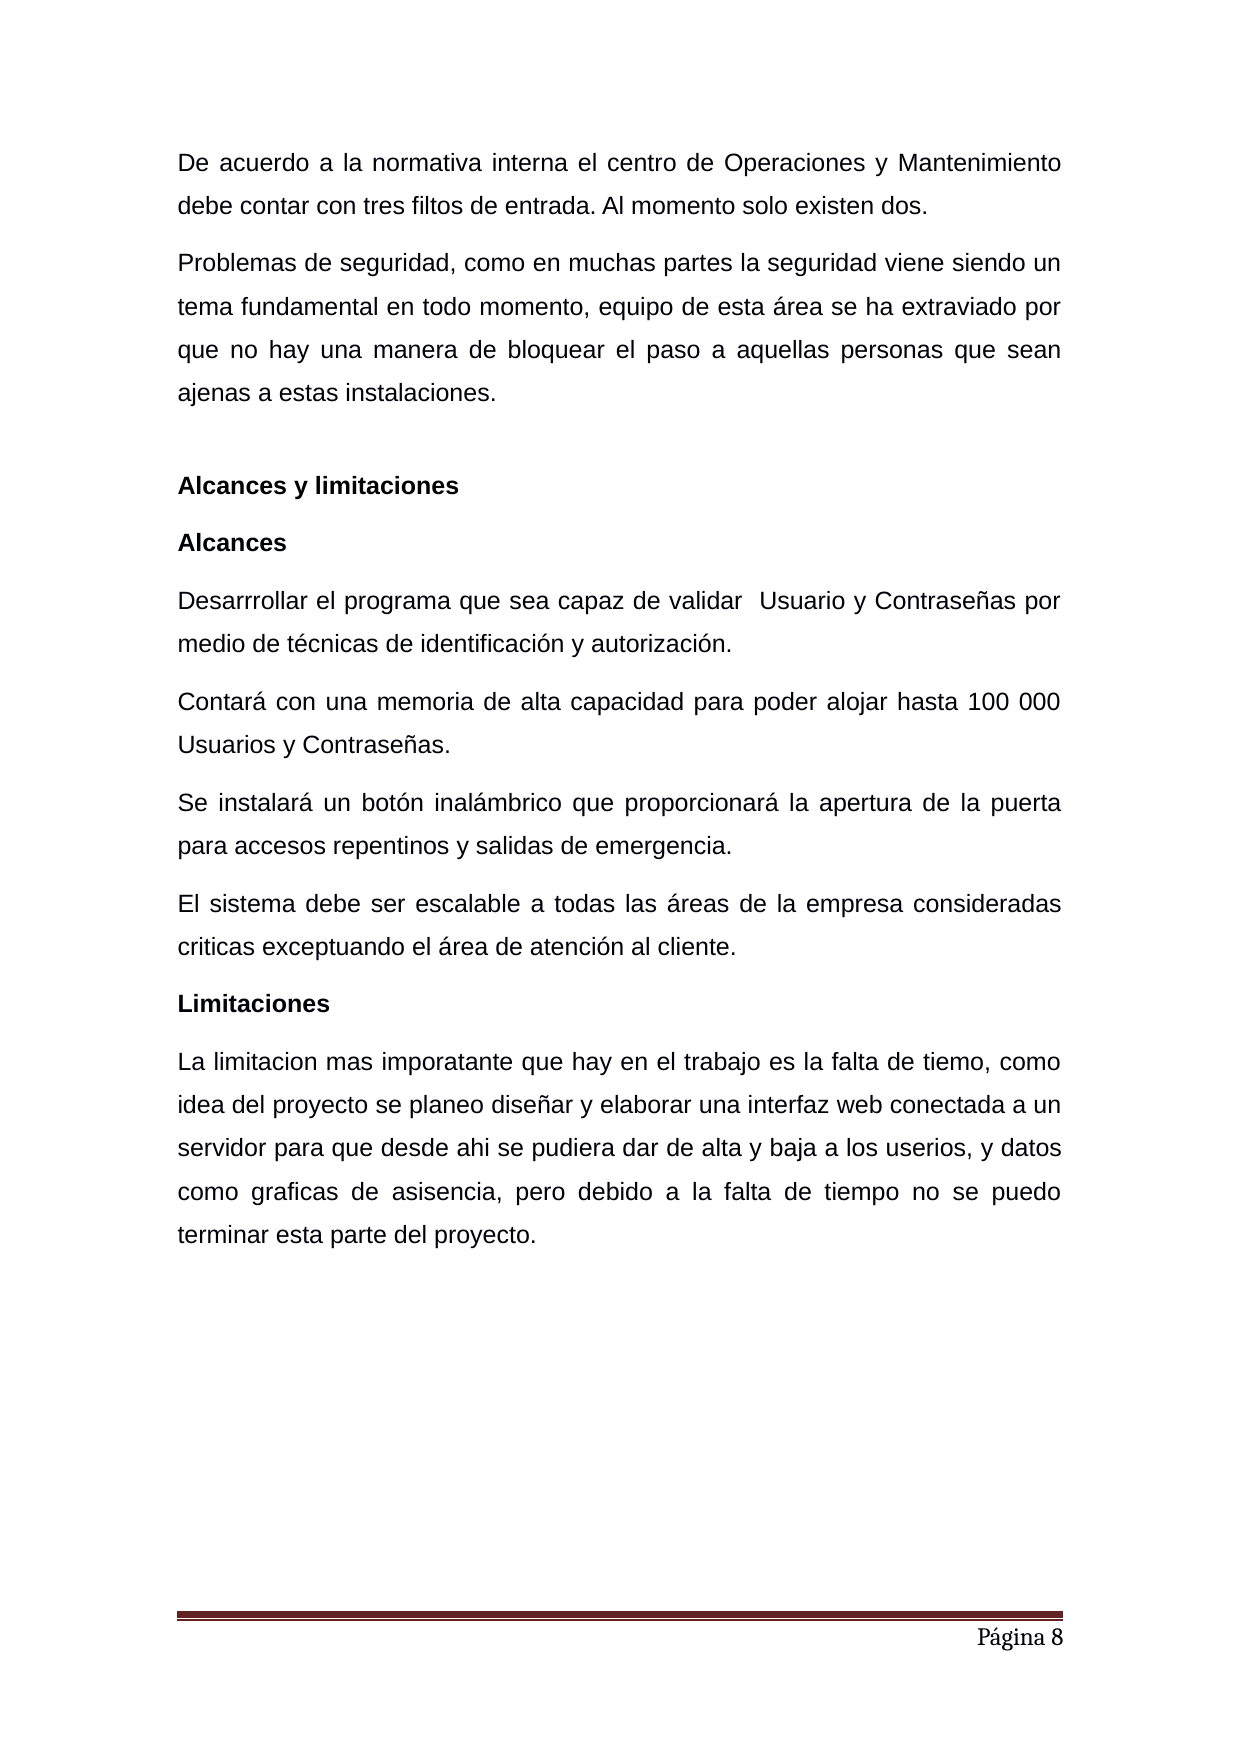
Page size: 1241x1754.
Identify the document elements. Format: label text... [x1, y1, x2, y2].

text Problemas de seguridad, como en muchas partes la seguridad viene siendo un tema fundamental en todo momento, equipo de esta área se ha extraviado por que no hay una manera de bloquear el paso a aquellas personas que sean ajenas a estas instalaciones. [177, 248, 1063, 407]
text De acuerdo a la normativa interna el centro de Operaciones y Mantenimiento debe contar con tres filtos de entrada. Al momento solo existen dos. [177, 148, 1063, 219]
subtitle Alcances y limitaciones [177, 471, 1063, 500]
text La limitacion mas imporatante que hay en el trabajo es la falta de tiemo, como idea del proyecto se planeo diseñar y elaborar una interfaz web conectada a un servidor para que desde ahi se pudiera dar de alta y baja a los userios, y datos como graficas de asisencia, pero debido a la falta de tiempo no se puedo terminar esta parte del proyecto. [177, 1047, 1063, 1248]
text El sistema debe ser escalable a todas las áreas de la empresa consideradas criticas exceptuando el área de atención al cliente. [177, 889, 1063, 961]
text Desarrrollar el programa que sea capaz de validar Usuario y Contraseñas por medio de técnicas de identificación y autorización. [177, 586, 1063, 658]
text Contará con una memoria de alta capacidad para poder alojar hasta 100 000 Usuarios y Contraseñas. [177, 687, 1063, 759]
text Se instalará un botón inalámbrico que proporcionará la apertura de la puerta para accesos repentinos y salidas de emergencia. [177, 788, 1063, 860]
text Alcances [177, 528, 1063, 557]
text Limitaciones [177, 989, 1063, 1018]
